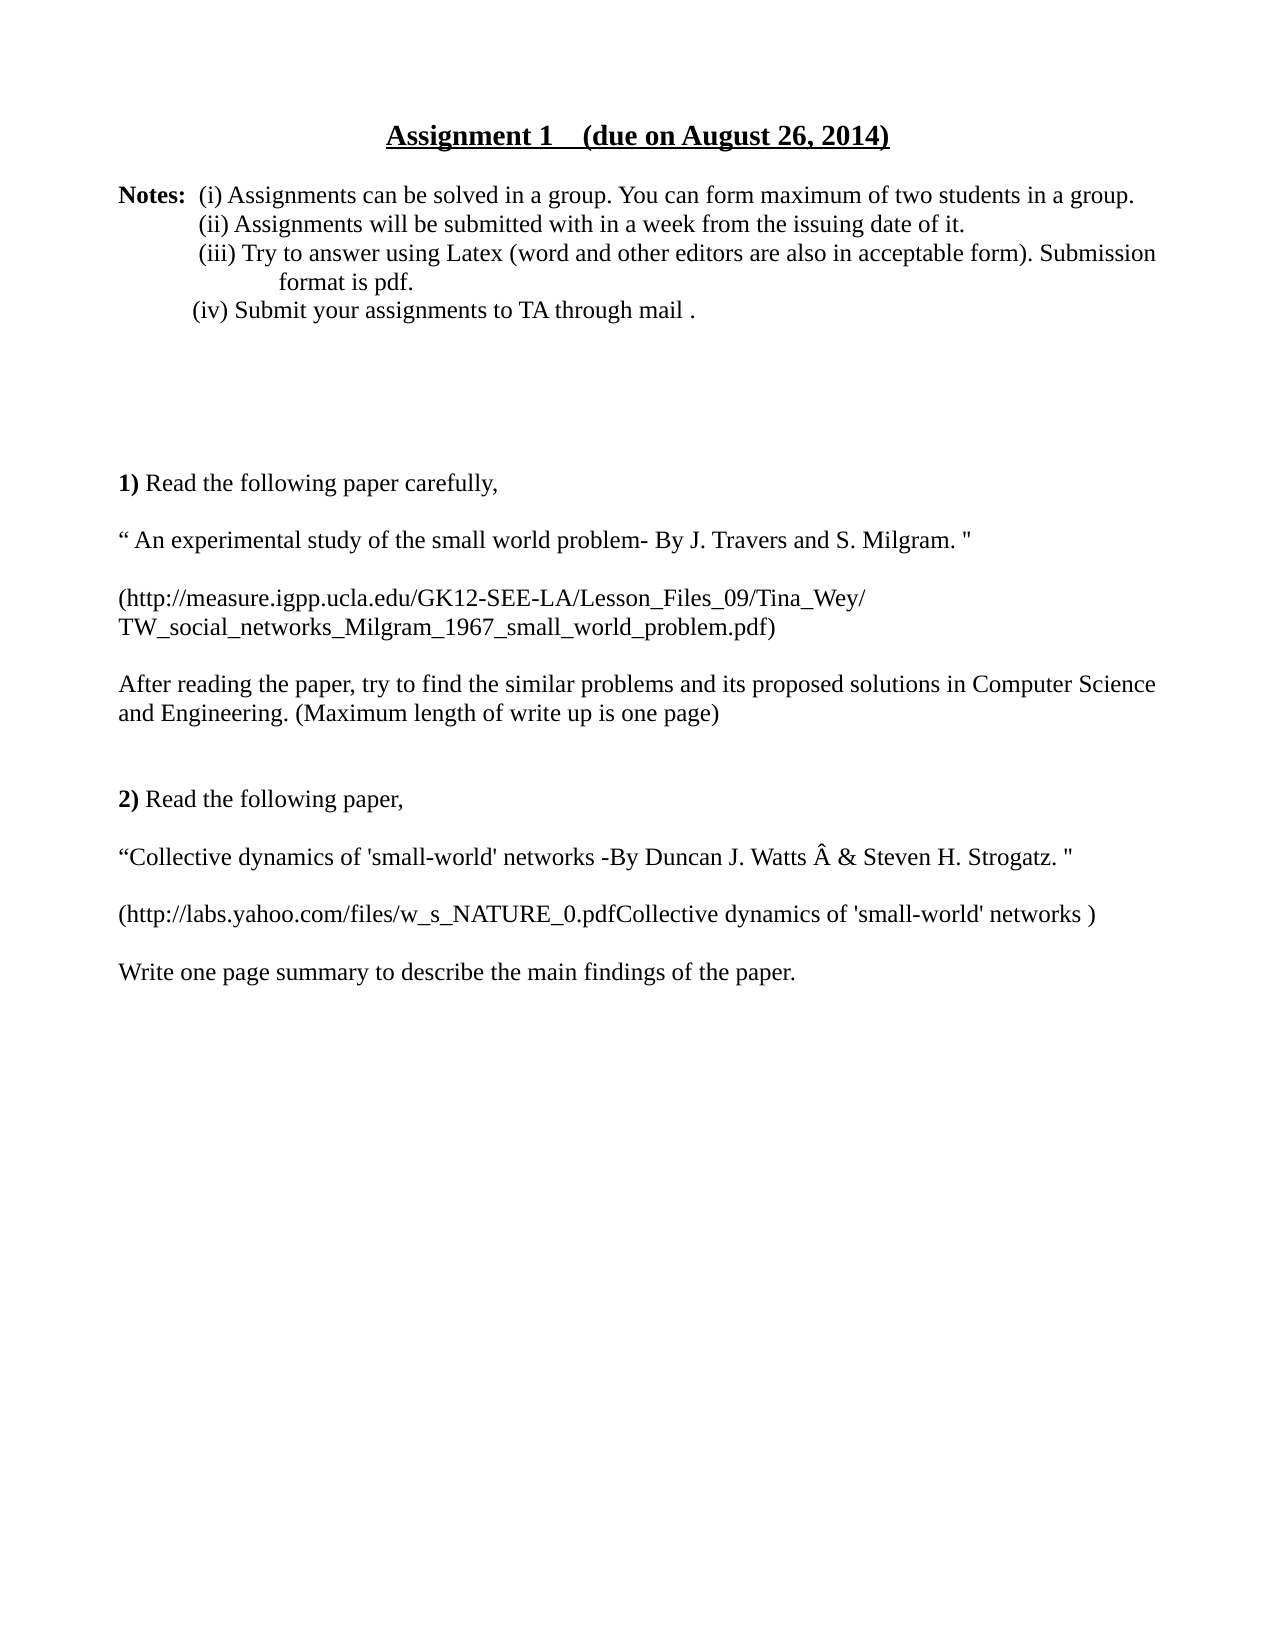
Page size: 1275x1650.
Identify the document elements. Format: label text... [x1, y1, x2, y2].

text Write one page summary to describe the main findings of the paper. [118, 957, 1157, 985]
text (iii) Try to answer using Latex (word and other editors are also in acceptable form). Submission format is pdf. [118, 238, 1157, 295]
text “ An experimental study of the small world problem- By J. Travers and S. Milgram. '' [118, 525, 1157, 554]
text After reading the paper, try to find the similar problems and its proposed solutions in Computer Science and Engineering. (Maximum length of write up is one page) [118, 669, 1157, 727]
text 2) Read the following paper, [118, 784, 1157, 813]
text Assignment 1 (due on August 26, 2014) [118, 118, 1157, 152]
text Notes: (i) Assignments can be solved in a group. You can form maximum of two students in a group. [118, 180, 1157, 209]
text (http://labs.yahoo.com/files/w_s_NATURE_0.pdfCollective dynamics of 'small-world' networks ) [118, 899, 1157, 928]
text “Collective dynamics of 'small-world' networks -By Duncan J. Watts Â & Steven H. Strogatz. '' [118, 842, 1157, 870]
text (iv) Submit your assignments to TA through mail . [118, 295, 1157, 324]
text 1) Read the following paper carefully, [118, 468, 1157, 497]
text (http://measure.igpp.ucla.edu/GK12-SEE-LA/Lesson_Files_09/Tina_Wey/TW_social_networks_Milgram_1967_small_world_problem.pdf) [118, 583, 1157, 640]
text (ii) Assignments will be submitted with in a week from the issuing date of it. [118, 209, 1157, 238]
